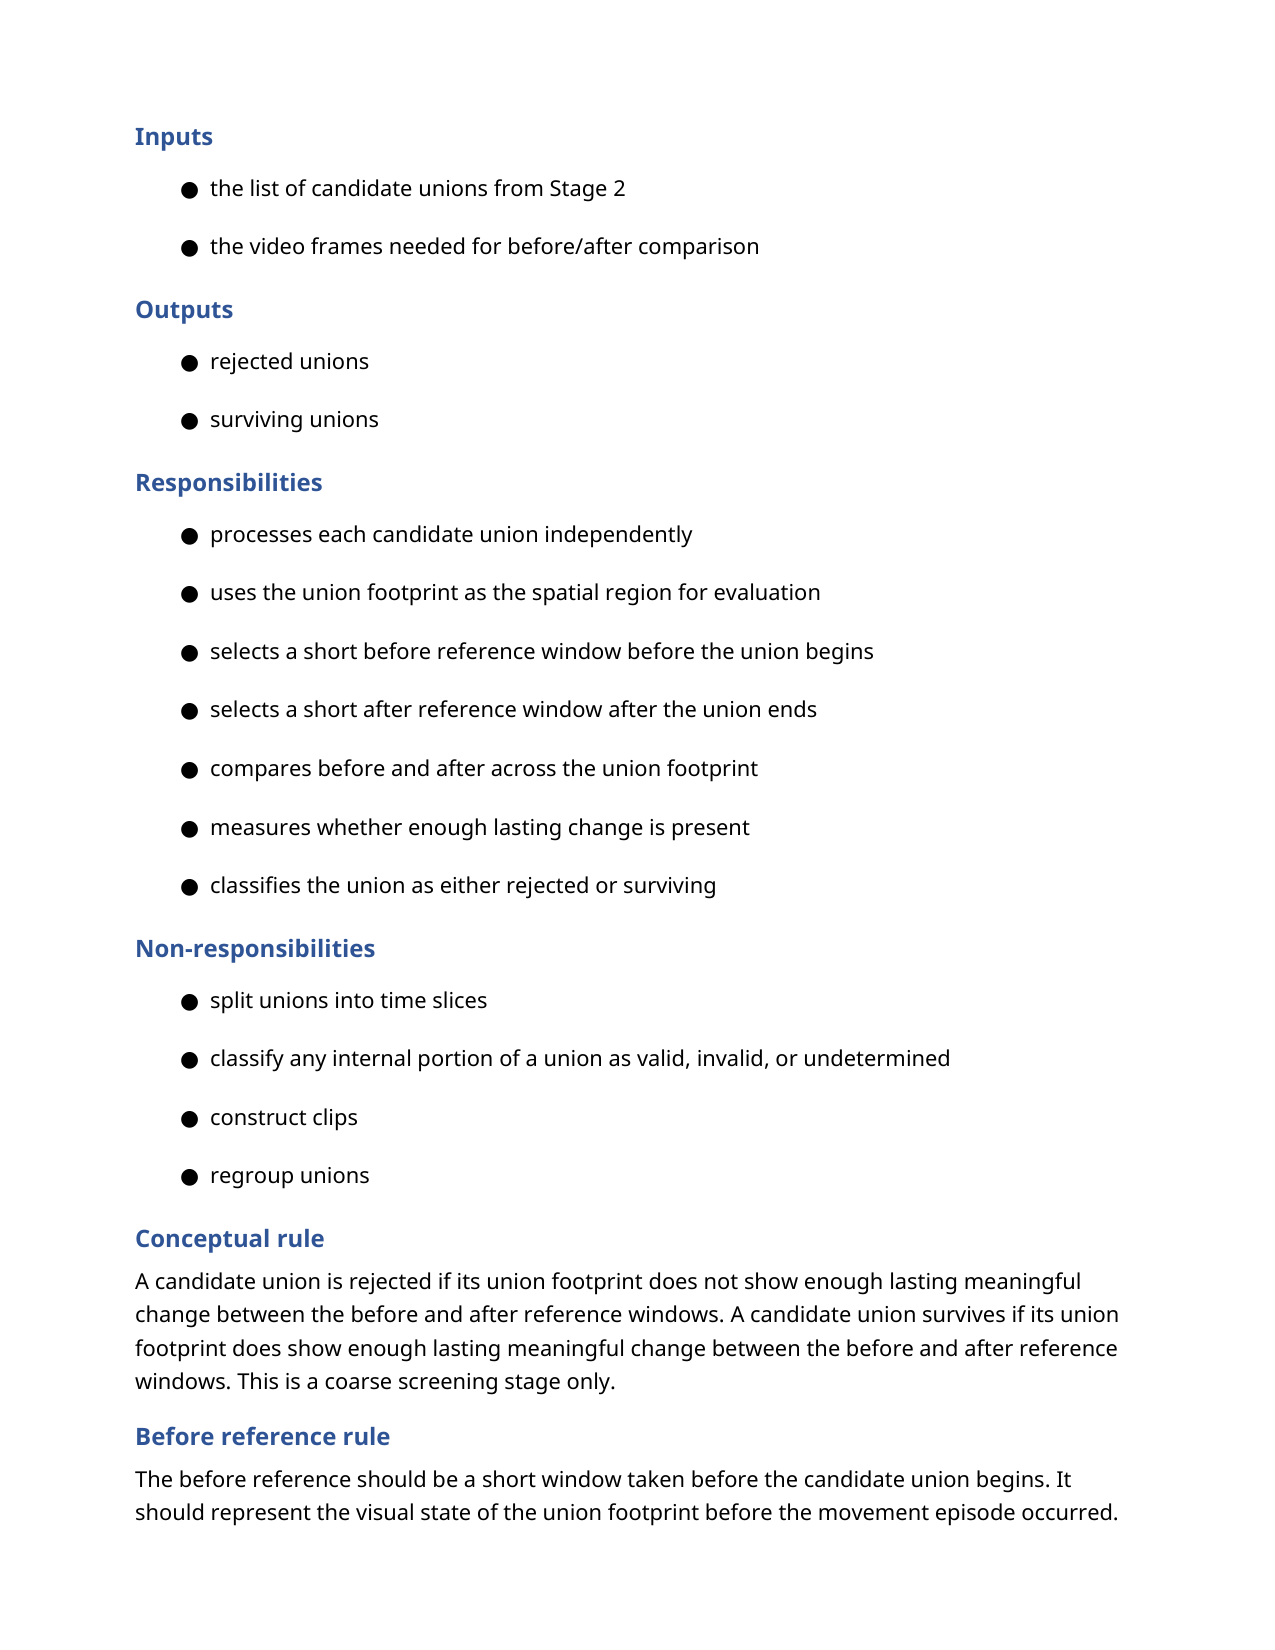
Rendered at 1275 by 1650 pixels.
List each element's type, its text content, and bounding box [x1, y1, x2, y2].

list rejected unions [180, 337, 1140, 382]
subtitle Responsibilities [135, 466, 1140, 499]
list processes each candidate union independently [180, 510, 1140, 555]
list classifies the union as either rejected or surviving [180, 861, 1140, 906]
list regroup unions [180, 1151, 1140, 1196]
subtitle Outputs [135, 293, 1140, 326]
list selects a short before reference window before the union begins [180, 627, 1140, 672]
subtitle Non-responsibilities [135, 932, 1140, 965]
list classify any internal portion of a union as valid, invalid, or undetermined [180, 1034, 1140, 1079]
list split unions into time slices [180, 976, 1140, 1021]
list the video frames needed for before/after comparison [180, 222, 1140, 267]
list the list of candidate unions from Stage 2 [180, 163, 1140, 208]
list measures whether enough lasting change is present [180, 802, 1140, 847]
subtitle Before reference rule [135, 1420, 1140, 1453]
list surviving unions [180, 395, 1140, 440]
list selects a short after reference window after the union ends [180, 685, 1140, 730]
subtitle Inputs [135, 120, 1140, 153]
list compares before and after across the union footprint [180, 744, 1140, 789]
list construct clips [180, 1093, 1140, 1138]
text The before reference should be a short window taken before the candidate union begins. It should represent the visual state of the union footprint before the movement episode occurred. [135, 1463, 1140, 1527]
text A candidate union is rejected if its union footprint does not show enough lasting meaningful change between the before and after reference windows. A candidate union survives if its union footprint does show enough lasting meaningful change between the before and after reference windows. This is a coarse screening stage only. [135, 1266, 1140, 1396]
subtitle Conceptual rule [135, 1222, 1140, 1255]
list uses the union footprint as the spatial region for evaluation [180, 568, 1140, 613]
